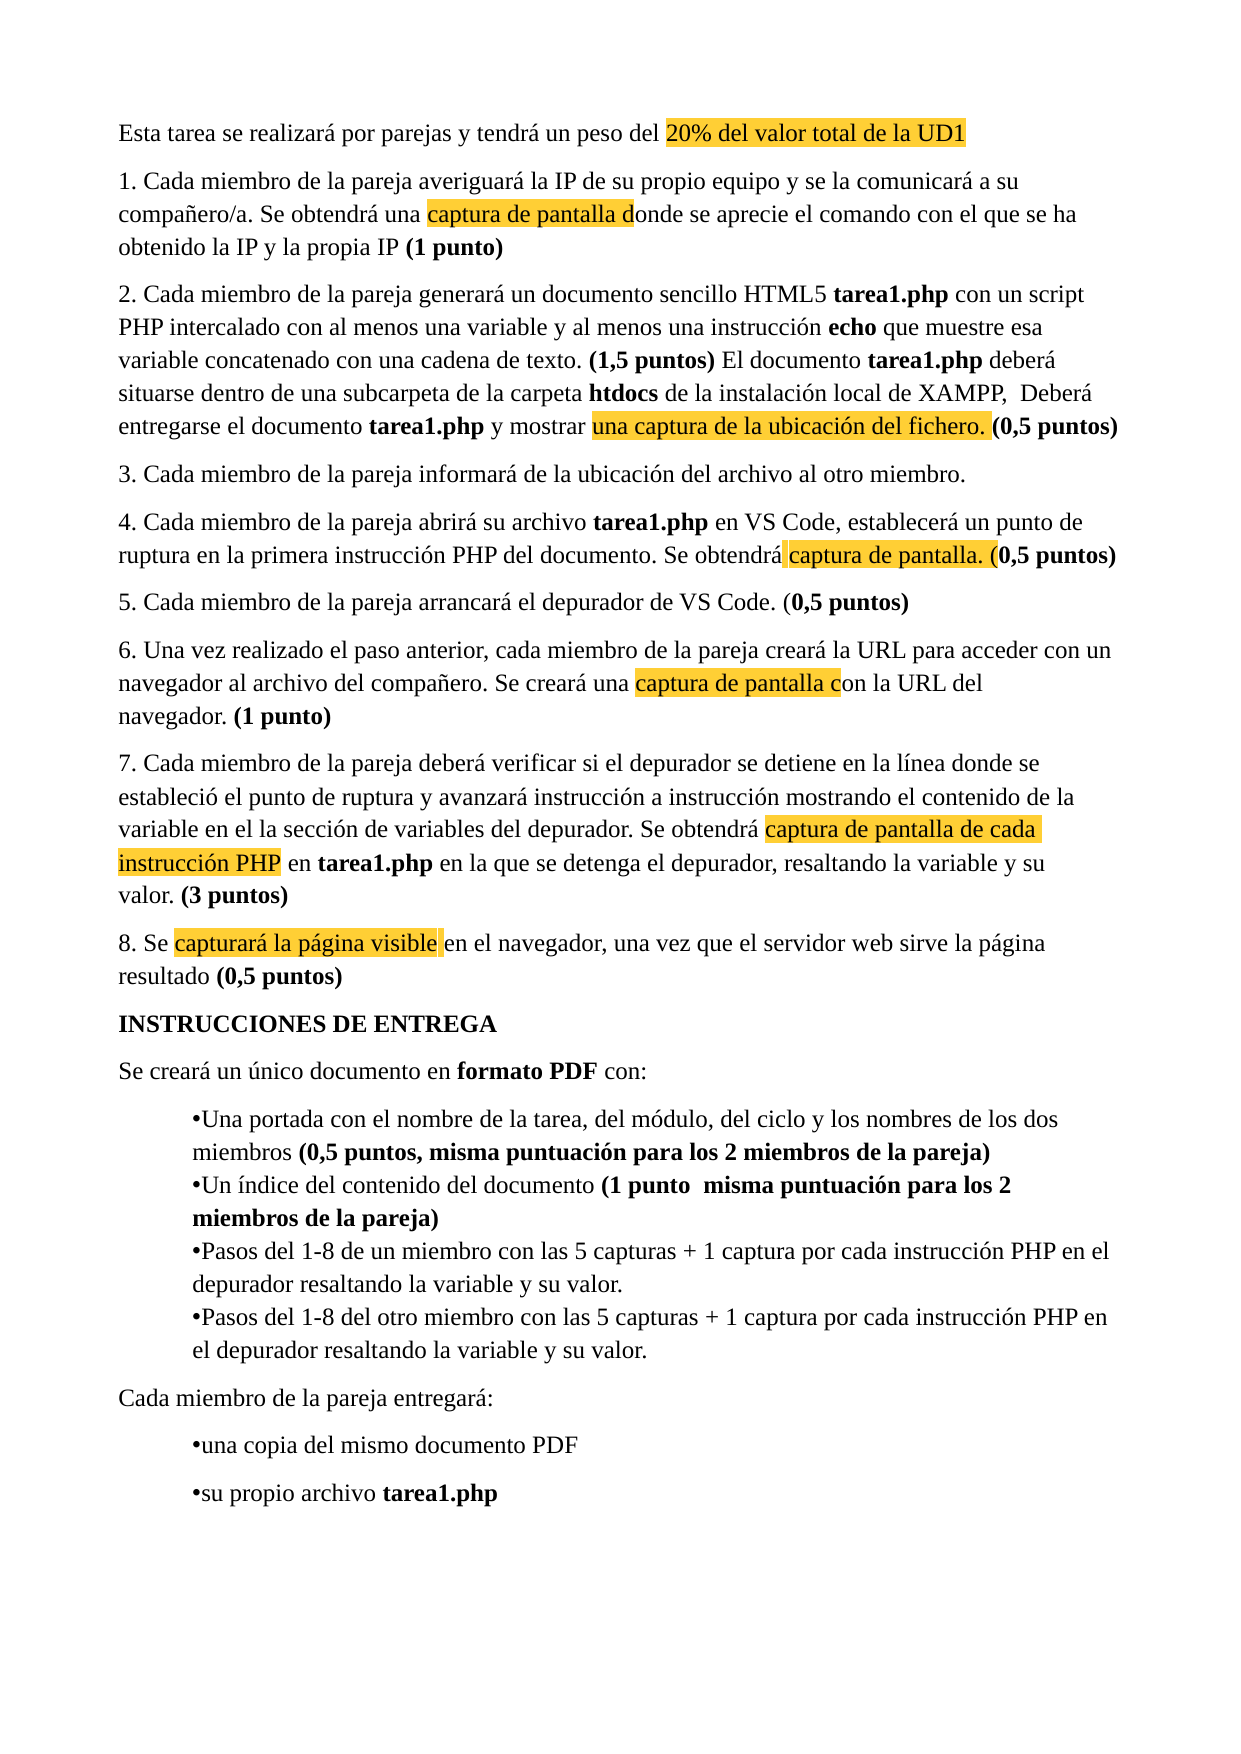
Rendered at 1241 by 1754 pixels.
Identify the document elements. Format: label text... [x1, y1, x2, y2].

list Una portada con el nombre de la tarea, del módulo, del ciclo y los nombres de los dos miembros (0,5 puntos, misma puntuación para los 2 miembros de la pareja) [118, 1104, 1122, 1166]
text 7. Cada miembro de la pareja deberá verificar si el depurador se detiene en la línea donde se estableció el punto de ruptura y avanzará instrucción a instrucción mostrando el contenido de la variable en el la sección de variables del depurador. Se obtendrá captura de pantalla de cada instrucción PHP en tarea1.php en la que se detenga el depurador, resaltando la variable y su valor. (3 puntos) [118, 748, 1122, 909]
text INSTRUCCIONES DE ENTREGA [118, 1009, 1122, 1038]
text 8. Se capturará la página visible en el navegador, una vez que el servidor web sirve la página resultado (0,5 puntos) [118, 928, 1122, 990]
text 5. Cada miembro de la pareja arrancará el depurador de VS Code. (0,5 puntos) [118, 587, 1122, 616]
list una copia del mismo documento PDF [118, 1430, 1122, 1459]
text 1. Cada miembro de la pareja averiguará la IP de su propio equipo y se la comunicará a su compañero/a. Se obtendrá una captura de pantalla donde se aprecie el comando con el que se ha obtenido la IP y la propia IP (1 punto) [118, 166, 1122, 261]
text Esta tarea se realizará por parejas y tendrá un peso del 20% del valor total de la UD1 [118, 118, 1122, 147]
text Cada miembro de la pareja entregará: [118, 1383, 1122, 1412]
list su propio archivo tarea1.php [118, 1478, 1122, 1507]
text 2. Cada miembro de la pareja generará un documento sencillo HTML5 tarea1.php con un script PHP intercalado con al menos una variable y al menos una instrucción echo que muestre esa variable concatenado con una cadena de texto. (1,5 puntos) El documento tarea1.php deberá situarse dentro de una subcarpeta de la carpeta htdocs de la instalación local de XAMPP, Deberá entregarse el documento tarea1.php y mostrar una captura de la ubicación del fichero. (0,5 puntos) [118, 279, 1122, 440]
list Un índice del contenido del documento (1 punto misma puntuación para los 2 miembros de la pareja) [118, 1170, 1122, 1232]
text Se creará un único documento en formato PDF con: [118, 1056, 1122, 1085]
text 3. Cada miembro de la pareja informará de la ubicación del archivo al otro miembro. [118, 459, 1122, 488]
text 6. Una vez realizado el paso anterior, cada miembro de la pareja creará la URL para acceder con un navegador al archivo del compañero. Se creará una captura de pantalla con la URL del navegador. (1 punto) [118, 635, 1122, 730]
list Pasos del 1-8 de un miembro con las 5 capturas + 1 captura por cada instrucción PHP en el depurador resaltando la variable y su valor. [118, 1236, 1122, 1298]
list Pasos del 1-8 del otro miembro con las 5 capturas + 1 captura por cada instrucción PHP en el depurador resaltando la variable y su valor. [118, 1302, 1122, 1364]
text 4. Cada miembro de la pareja abrirá su archivo tarea1.php en VS Code, establecerá un punto de ruptura en la primera instrucción PHP del documento. Se obtendrá captura de pantalla. (0,5 puntos) [118, 507, 1122, 568]
